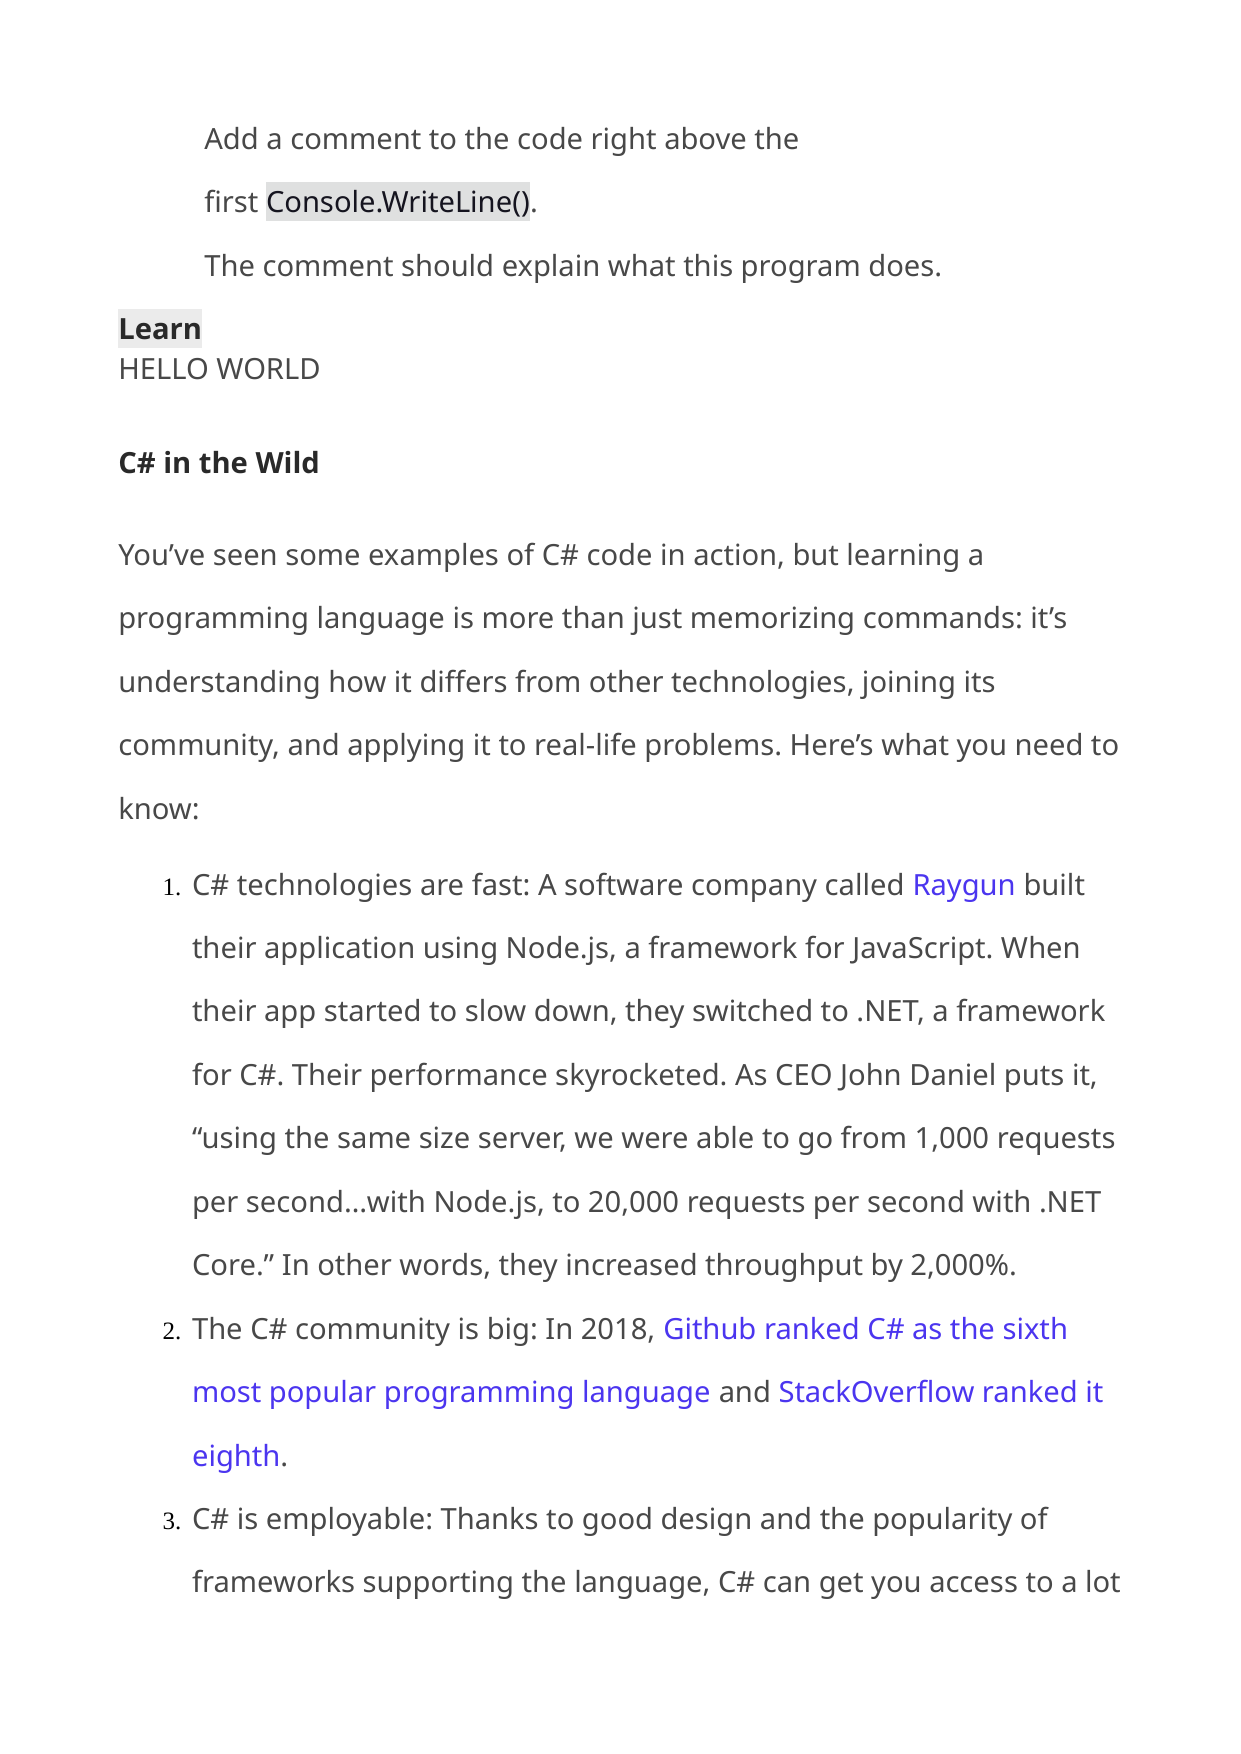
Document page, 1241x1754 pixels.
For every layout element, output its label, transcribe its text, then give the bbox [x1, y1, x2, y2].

text Learn [118, 308, 1122, 348]
list C# is employable: Thanks to good design and the popularity of frameworks supporting the language, C# can get you access to a lot [162, 1498, 1122, 1601]
text Add a comment to the code right above the first Console.WriteLine(). [204, 118, 1122, 221]
text HELLO WORLD [118, 348, 1122, 388]
text You’ve seen some examples of C# code in action, but learning a programming language is more than just memorizing commands: it’s understanding how it differs from other technologies, joining its community, and applying it to real-life problems. Here’s what you need to know: [118, 534, 1122, 828]
list C# technologies are fast: A software company called Raygun built their application using Node.js, a framework for JavaScript. When their app started to slow down, they switched to .NET, a framework for C#. Their performance skyrocketed. As CEO John Daniel puts it, “using the same size server, we were able to go from 1,000 requests per second…with Node.js, to 20,000 requests per second with .NET Core.” In other words, they increased throughput by 2,000%. [162, 864, 1122, 1284]
text The comment should explain what this program does. [204, 245, 1122, 285]
list The C# community is big: In 2018, Github ranked C# as the sixth most popular programming language and StackOverflow ranked it eighth. [162, 1308, 1122, 1474]
subtitle C# in the Wild [118, 442, 1122, 482]
